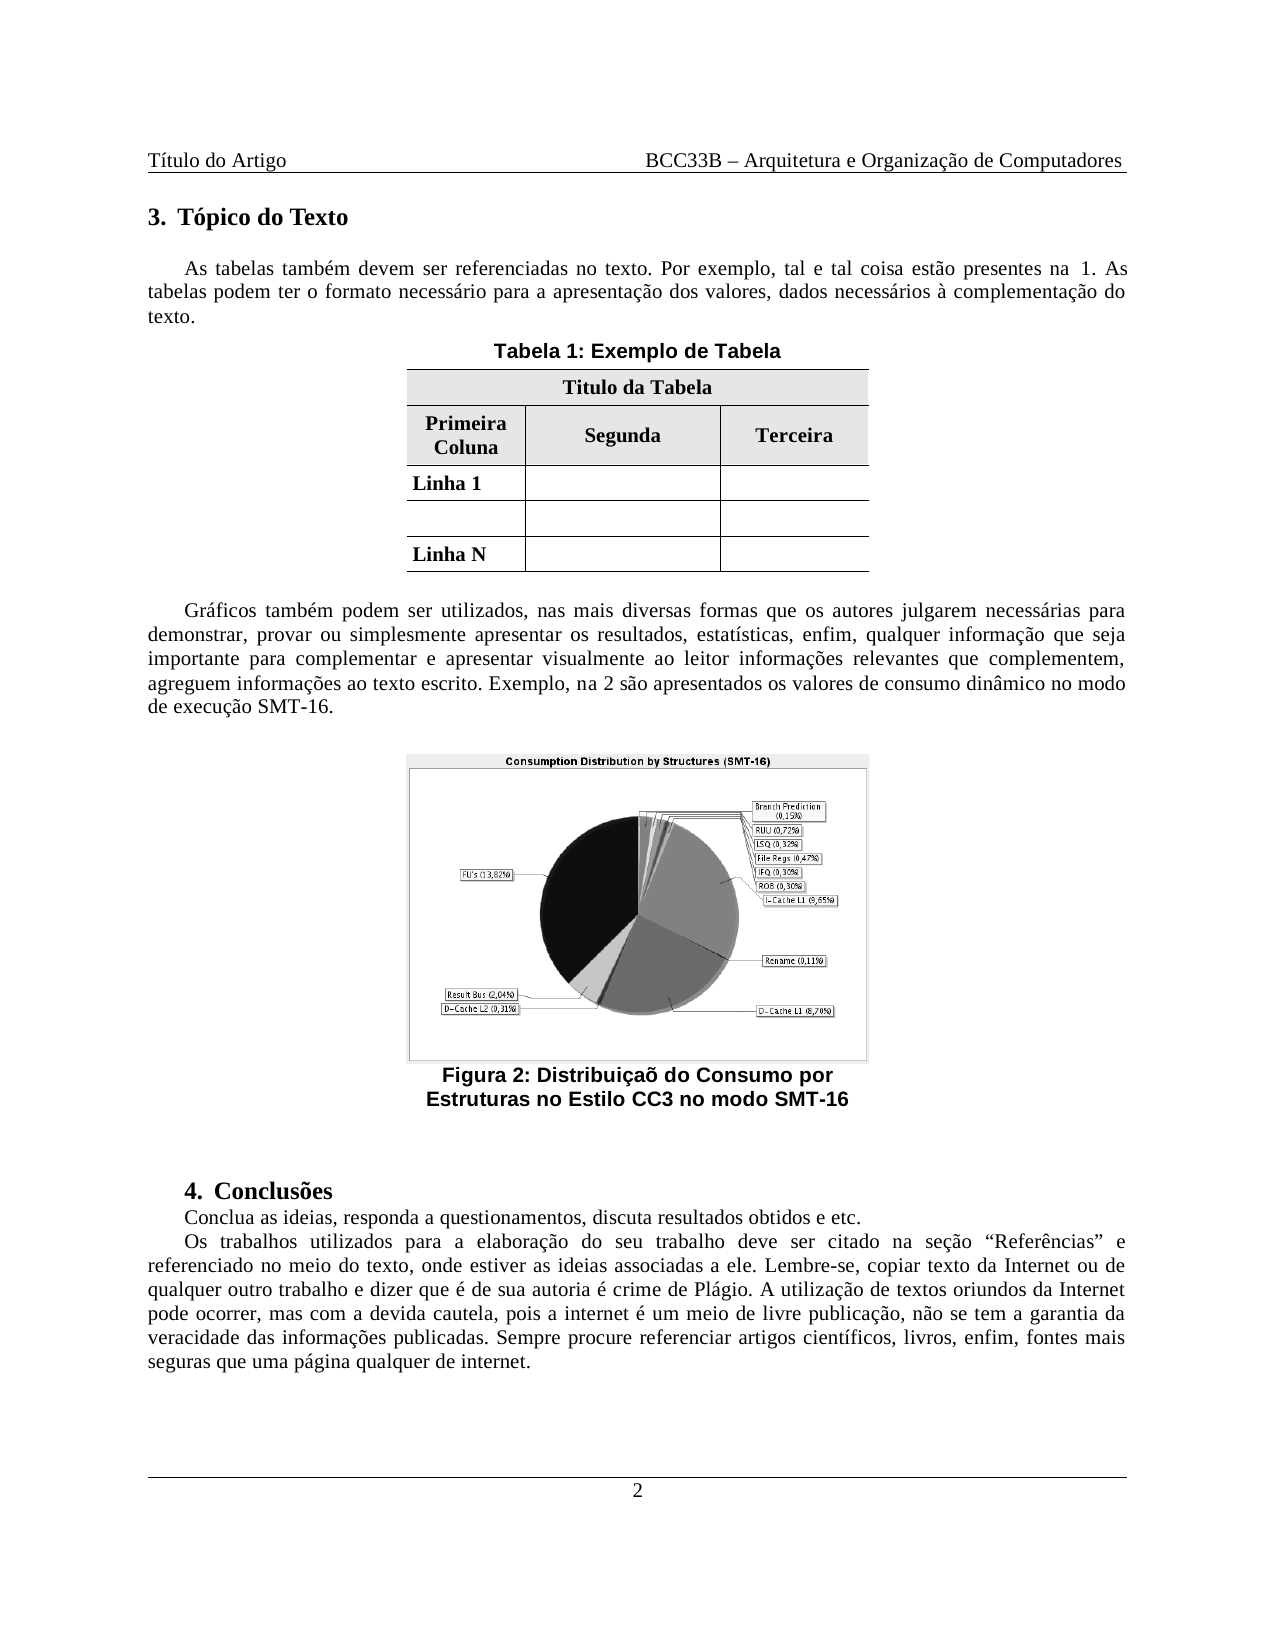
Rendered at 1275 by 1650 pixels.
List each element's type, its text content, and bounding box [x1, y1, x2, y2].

table_cell Terceira [721, 406, 868, 464]
table_cell Segunda [526, 406, 720, 464]
table_cell [526, 501, 720, 536]
text Gráficos também podem ser utilizados, nas mais diversas formas que os autores julgarem necessárias para demonstrar, provar ou simplesmente apresentar os resultados, estatísticas, enfim, qualquer informação que seja importante para complementar e apresentar visualmente ao leitor informações relevantes que complementem, agreguem informações ao texto escrito. Exemplo, na 2 são apresentados os valores de consumo dinâmico no modo de execução SMT-16. [148, 598, 1127, 718]
text Conclua as ideias, responda a questionamentos, discuta resultados obtidos e etc. [148, 1205, 1127, 1229]
subtitle Conclusões [148, 1176, 1127, 1205]
table_cell [526, 537, 720, 571]
subtitle Tópico do Texto [148, 202, 1127, 231]
table_cell Primeira Coluna [407, 406, 525, 464]
text Tabela 1: Exemplo de Tabela [148, 339, 1127, 363]
table_cell [721, 466, 868, 500]
text As tabelas também devem ser referenciadas no texto. Por exemplo, tal e tal coisa estão presentes na 1. As tabelas podem ter o formato necessário para a apresentação dos valores, dados necessários à complementação do texto. [148, 255, 1127, 327]
table_cell [407, 501, 525, 536]
table_cell [721, 501, 868, 536]
table_cell Linha 1 [407, 466, 525, 500]
text Os trabalhos utilizados para a elaboração do seu trabalho deve ser citado na seção “Referências” e referenciado no meio do texto, onde estiver as ideias associadas a ele. Lembre-se, copiar texto da Internet ou de qualquer outro trabalho e dizer que é de sua autoria é crime de Plágio. A utilização de textos oriundos da Internet pode ocorrer, mas com a devida cautela, pois a internet é um meio de livre publicação, não se tem a garantia da veracidade das informações publicadas. Sempre procure referenciar artigos científicos, livros, enfim, fontes mais seguras que uma página qualquer de internet. [148, 1229, 1127, 1373]
text Figura 2: Distribuiçaõ do Consumo por Estruturas no Estilo CC3 no modo SMT-16 [406, 1064, 869, 1111]
table_header Titulo da Tabela [407, 370, 868, 405]
table_cell [526, 466, 720, 500]
table_cell [721, 537, 868, 571]
table_cell Linha N [407, 537, 525, 571]
